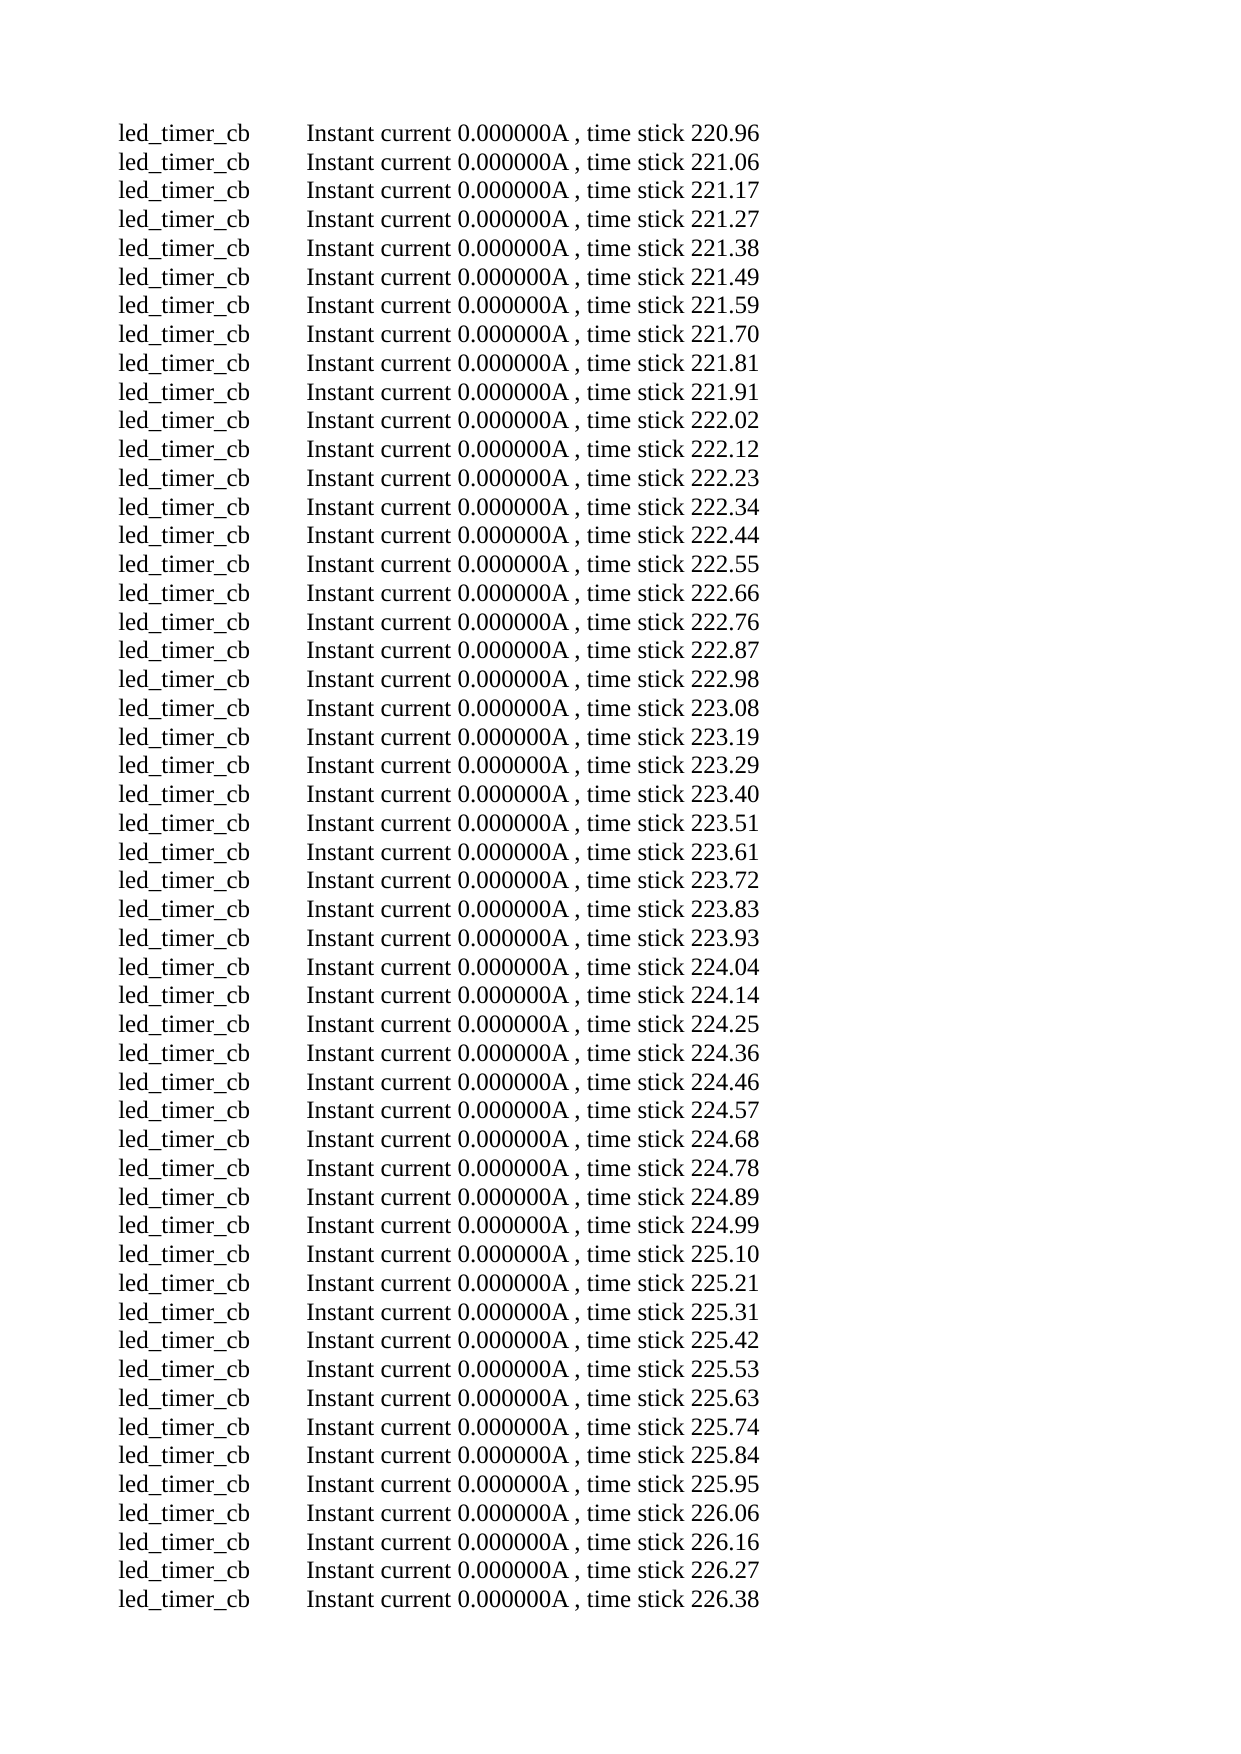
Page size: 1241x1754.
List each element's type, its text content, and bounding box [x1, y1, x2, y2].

text led_timer_cb Instant current 0.000000A , time stick 222.02 [118, 406, 1122, 434]
text led_timer_cb Instant current 0.000000A , time stick 221.49 [118, 262, 1122, 291]
text led_timer_cb Instant current 0.000000A , time stick 223.61 [118, 837, 1122, 866]
text led_timer_cb Instant current 0.000000A , time stick 222.44 [118, 521, 1122, 549]
text led_timer_cb Instant current 0.000000A , time stick 226.27 [118, 1556, 1122, 1584]
text led_timer_cb Instant current 0.000000A , time stick 221.06 [118, 147, 1122, 176]
text led_timer_cb Instant current 0.000000A , time stick 222.87 [118, 636, 1122, 664]
text led_timer_cb Instant current 0.000000A , time stick 223.29 [118, 751, 1122, 779]
text led_timer_cb Instant current 0.000000A , time stick 221.17 [118, 176, 1122, 204]
text led_timer_cb Instant current 0.000000A , time stick 222.12 [118, 434, 1122, 463]
text led_timer_cb Instant current 0.000000A , time stick 225.84 [118, 1441, 1122, 1469]
text led_timer_cb Instant current 0.000000A , time stick 223.51 [118, 808, 1122, 837]
text led_timer_cb Instant current 0.000000A , time stick 225.95 [118, 1469, 1122, 1498]
text led_timer_cb Instant current 0.000000A , time stick 224.25 [118, 1009, 1122, 1038]
text led_timer_cb Instant current 0.000000A , time stick 224.78 [118, 1153, 1122, 1182]
text led_timer_cb Instant current 0.000000A , time stick 225.42 [118, 1326, 1122, 1354]
text led_timer_cb Instant current 0.000000A , time stick 225.31 [118, 1297, 1122, 1326]
text led_timer_cb Instant current 0.000000A , time stick 225.10 [118, 1239, 1122, 1268]
text led_timer_cb Instant current 0.000000A , time stick 223.08 [118, 693, 1122, 722]
text led_timer_cb Instant current 0.000000A , time stick 221.81 [118, 348, 1122, 377]
text led_timer_cb Instant current 0.000000A , time stick 225.53 [118, 1354, 1122, 1383]
text led_timer_cb Instant current 0.000000A , time stick 224.04 [118, 952, 1122, 981]
text led_timer_cb Instant current 0.000000A , time stick 226.38 [118, 1584, 1122, 1613]
text led_timer_cb Instant current 0.000000A , time stick 224.89 [118, 1182, 1122, 1211]
text led_timer_cb Instant current 0.000000A , time stick 223.19 [118, 722, 1122, 751]
text led_timer_cb Instant current 0.000000A , time stick 223.83 [118, 894, 1122, 923]
text led_timer_cb Instant current 0.000000A , time stick 224.36 [118, 1038, 1122, 1067]
text led_timer_cb Instant current 0.000000A , time stick 223.93 [118, 923, 1122, 952]
text led_timer_cb Instant current 0.000000A , time stick 222.66 [118, 578, 1122, 607]
text led_timer_cb Instant current 0.000000A , time stick 226.16 [118, 1527, 1122, 1556]
text led_timer_cb Instant current 0.000000A , time stick 220.96 [118, 118, 1122, 147]
text led_timer_cb Instant current 0.000000A , time stick 222.34 [118, 492, 1122, 521]
text led_timer_cb Instant current 0.000000A , time stick 224.46 [118, 1067, 1122, 1096]
text led_timer_cb Instant current 0.000000A , time stick 225.21 [118, 1268, 1122, 1297]
text led_timer_cb Instant current 0.000000A , time stick 222.23 [118, 463, 1122, 492]
text led_timer_cb Instant current 0.000000A , time stick 221.91 [118, 377, 1122, 406]
text led_timer_cb Instant current 0.000000A , time stick 221.27 [118, 204, 1122, 233]
text led_timer_cb Instant current 0.000000A , time stick 224.99 [118, 1211, 1122, 1239]
text led_timer_cb Instant current 0.000000A , time stick 222.55 [118, 549, 1122, 578]
text led_timer_cb Instant current 0.000000A , time stick 223.72 [118, 866, 1122, 894]
text led_timer_cb Instant current 0.000000A , time stick 221.59 [118, 291, 1122, 319]
text led_timer_cb Instant current 0.000000A , time stick 222.76 [118, 607, 1122, 636]
text led_timer_cb Instant current 0.000000A , time stick 224.57 [118, 1096, 1122, 1124]
text led_timer_cb Instant current 0.000000A , time stick 222.98 [118, 664, 1122, 693]
text led_timer_cb Instant current 0.000000A , time stick 221.38 [118, 233, 1122, 262]
text led_timer_cb Instant current 0.000000A , time stick 225.74 [118, 1412, 1122, 1441]
text led_timer_cb Instant current 0.000000A , time stick 224.68 [118, 1124, 1122, 1153]
text led_timer_cb Instant current 0.000000A , time stick 224.14 [118, 981, 1122, 1009]
text led_timer_cb Instant current 0.000000A , time stick 223.40 [118, 779, 1122, 808]
text led_timer_cb Instant current 0.000000A , time stick 221.70 [118, 319, 1122, 348]
text led_timer_cb Instant current 0.000000A , time stick 226.06 [118, 1498, 1122, 1527]
text led_timer_cb Instant current 0.000000A , time stick 225.63 [118, 1383, 1122, 1412]
